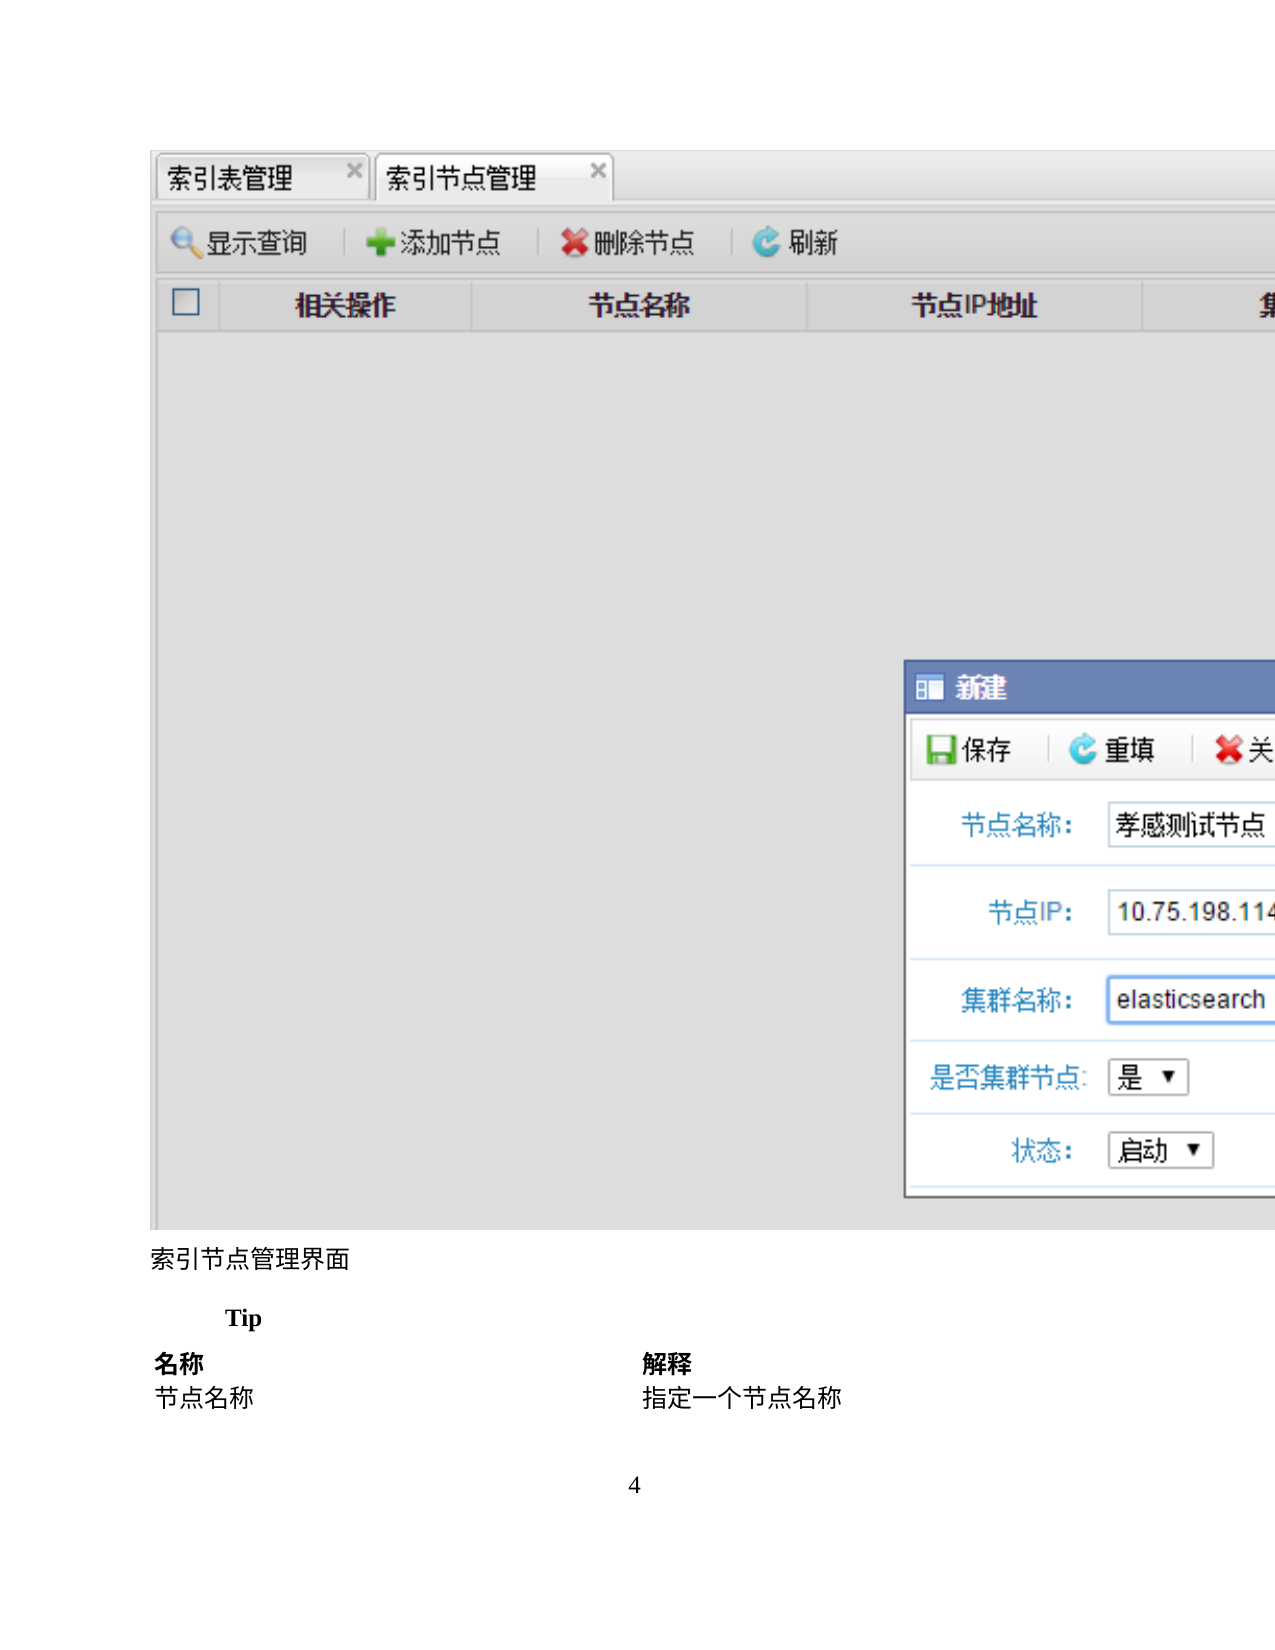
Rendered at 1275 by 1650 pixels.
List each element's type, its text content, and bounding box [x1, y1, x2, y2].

text Tip [225, 1303, 1125, 1332]
text 索引节点管理界面 [150, 1242, 1125, 1276]
picture [150, 150, 1275, 1230]
table_header 解释 [638, 1347, 1125, 1381]
table_cell 指定一个节点名称 [638, 1381, 1125, 1415]
table_header 名称 [150, 1347, 637, 1381]
table_cell 节点名称 [150, 1381, 637, 1415]
